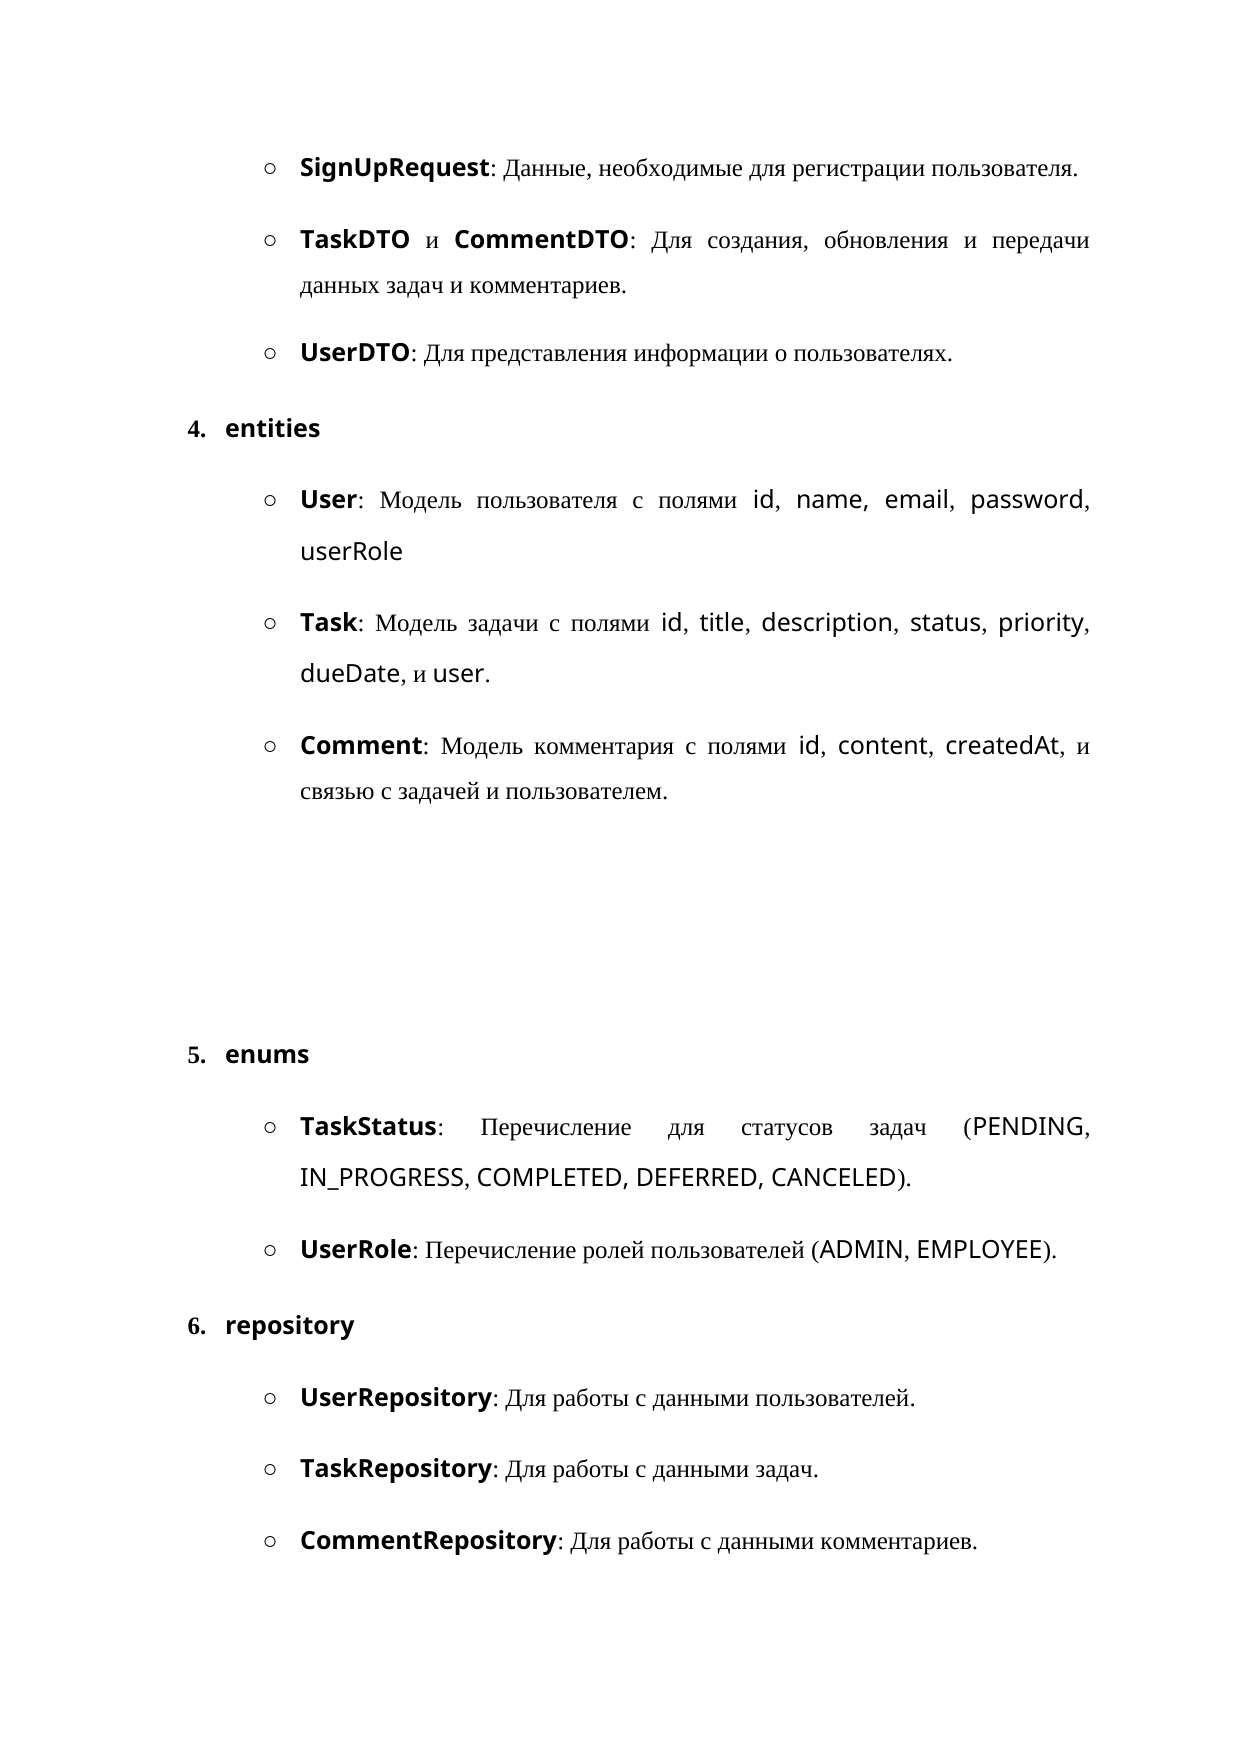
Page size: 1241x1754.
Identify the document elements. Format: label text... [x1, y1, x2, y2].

list TaskDTO и CommentDTO: Для создания, обновления и передачи данных задач и комментариев. [262, 222, 1090, 299]
list TaskStatus: Перечисление для статусов задач (PENDING, IN_PROGRESS, COMPLETED, DEFERRED, CANCELED). [262, 1108, 1090, 1193]
list TaskRepository: Для работы с данными задач. [262, 1451, 1090, 1485]
list UserRepository: Для работы с данными пользователей. [262, 1379, 1090, 1413]
list entities [187, 410, 1090, 444]
list enums [187, 1036, 1090, 1071]
list Task: Модель задачи с полями id, title, description, status, priority, dueDate, и user. [262, 605, 1090, 690]
list UserDTO: Для представления информации о пользователях. [262, 334, 1090, 368]
list repository [187, 1307, 1090, 1341]
list CommentRepository: Для работы с данными комментариев. [262, 1523, 1090, 1557]
list UserRole: Перечисление ролей пользователей (ADMIN, EMPLOYEE). [262, 1231, 1090, 1265]
list SignUpRequest: Данные, необходимые для регистрации пользователя. [262, 150, 1090, 184]
list User: Модель пользователя с полями id, name, email, password, userRole [262, 482, 1090, 567]
list Comment: Модель комментария с полями id, content, createdAt, и связью с задачей и пользователем. [262, 728, 1090, 805]
